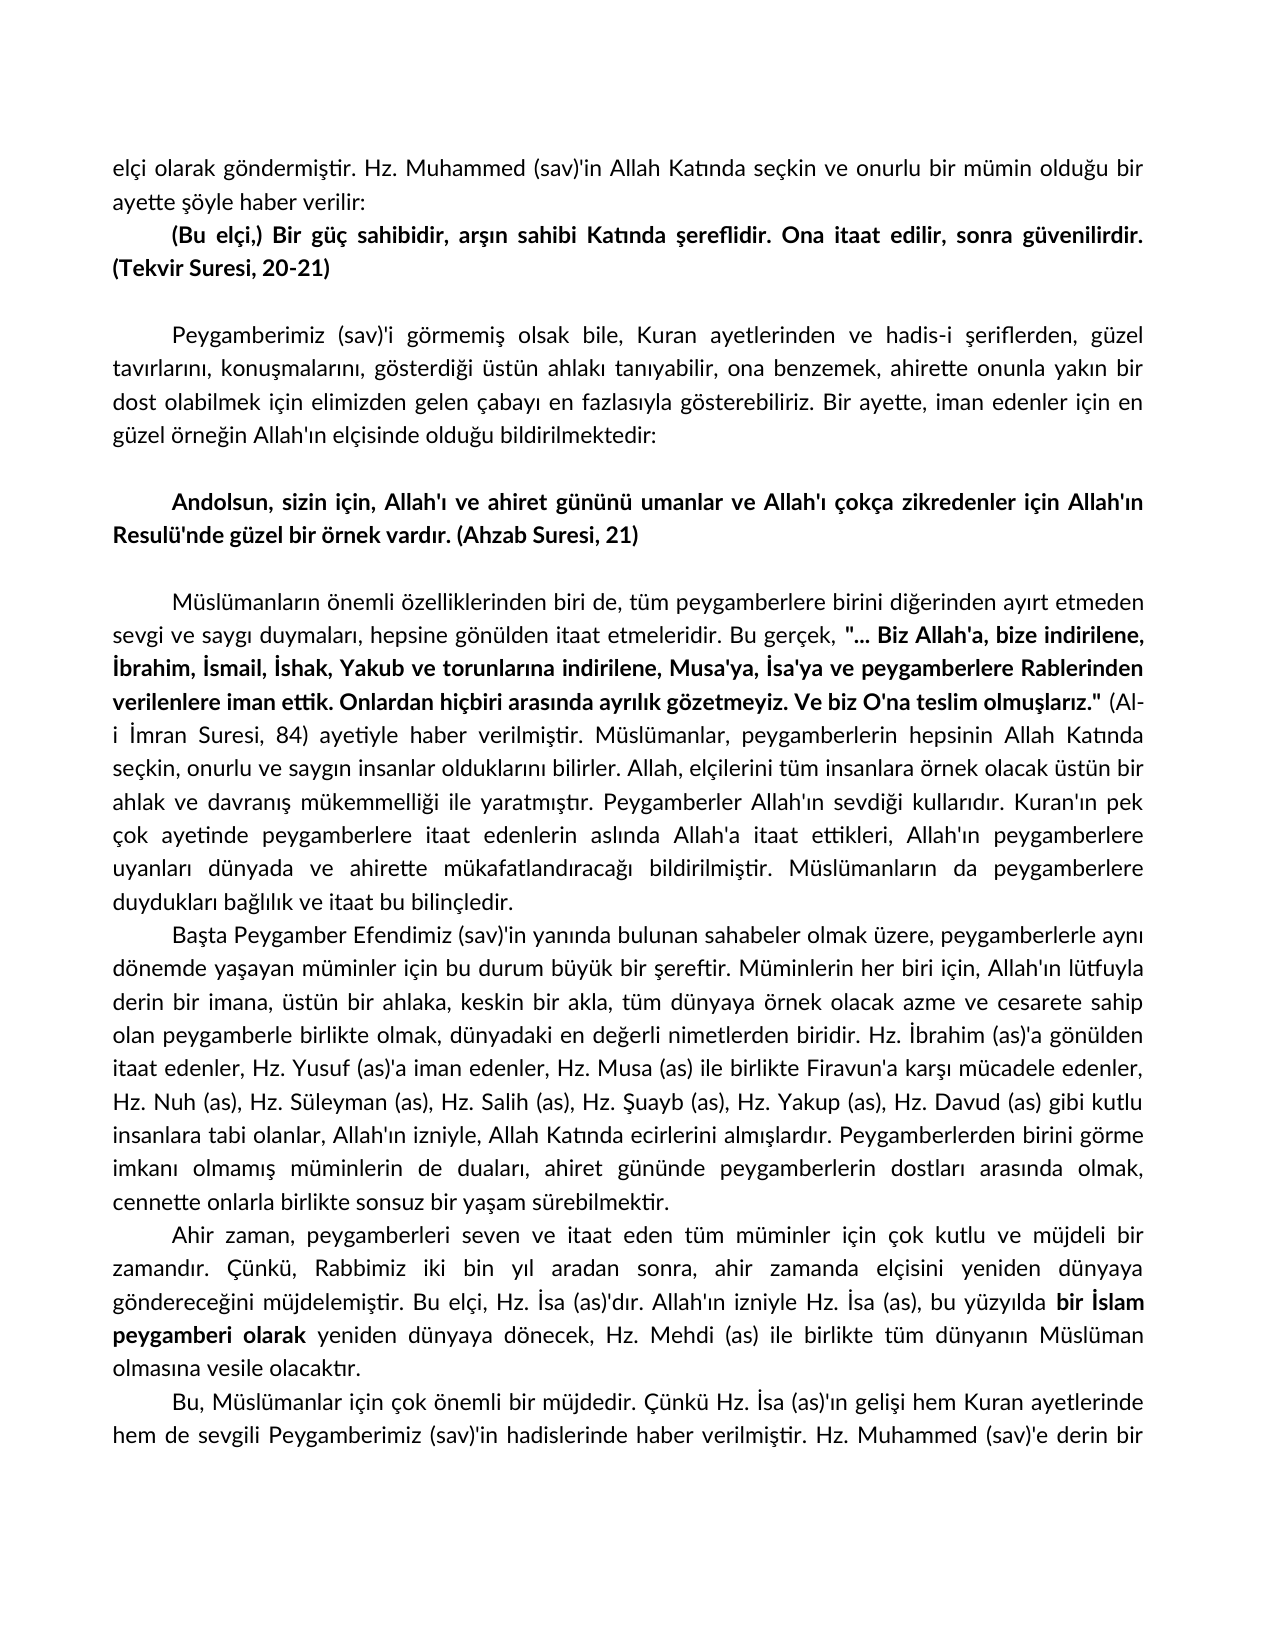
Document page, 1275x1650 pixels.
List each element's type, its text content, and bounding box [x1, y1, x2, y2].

text Ahir zaman, peygamberleri seven ve itaat eden tüm müminler için çok kutlu ve müjdeli bir zamandır. Çünkü, Rabbimiz iki bin yıl aradan sonra, ahir zamanda elçisini yeniden dünyaya göndereceğini müjdelemiştir. Bu elçi, Hz. İsa (as)'dır. Allah'ın izniyle Hz. İsa (as), bu yüzyılda bir İslam peygamberi olarak yeniden dünyaya dönecek, Hz. Mehdi (as) ile birlikte tüm dünyanın Müslüman olmasına vesile olacaktır. [112, 1217, 1145, 1383]
text elçi olarak göndermiştir. Hz. Muhammed (sav)'in Allah Katında seçkin ve onurlu bir mümin olduğu bir ayette şöyle haber verilir: [112, 150, 1145, 217]
text Andolsun, sizin için, Allah'ı ve ahiret gününü umanlar ve Allah'ı çokça zikredenler için Allah'ın Resulü'nde güzel bir örnek vardır. (Ahzab Suresi, 21) [112, 483, 1145, 550]
text (Bu elçi,) Bir güç sahibidir, arşın sahibi Katında şereflidir. Ona itaat edilir, sonra güvenilirdir. (Tekvir Suresi, 20-21) [112, 217, 1145, 283]
text Müslümanların önemli özelliklerinden biri de, tüm peygamberlere birini diğerinden ayırt etmeden sevgi ve saygı duymaları, hepsine gönülden itaat etmeleridir. Bu gerçek, "... Biz Allah'a, bize indirilene, İbrahim, İsmail, İshak, Yakub ve torunlarına indirilene, Musa'ya, İsa'ya ve peygamberlere Rablerinden verilenlere iman ettik. Onlardan hiçbiri arasında ayrılık gözetmeyiz. Ve biz O'na teslim olmuşlarız." (Al-i İmran Suresi, 84) ayetiyle haber verilmiştir. Müslümanlar, peygamberlerin hepsinin Allah Katında seçkin, onurlu ve saygın insanlar olduklarını bilirler. Allah, elçilerini tüm insanlara örnek olacak üstün bir ahlak ve davranış mükemmelliği ile yaratmıştır. Peygamberler Allah'ın sevdiği kullarıdır. Kuran'ın pek çok ayetinde peygamberlere itaat edenlerin aslında Allah'a itaat ettikleri, Allah'ın peygamberlere uyanları dünyada ve ahirette mükafatlandıracağı bildirilmiştir. Müslümanların da peygamberlere duydukları bağlılık ve itaat bu bilinçledir. [112, 583, 1145, 917]
text Peygamberimiz (sav)'i görmemiş olsak bile, Kuran ayetlerinden ve hadis-i şeriflerden, güzel tavırlarını, konuşmalarını, gösterdiği üstün ahlakı tanıyabilir, ona benzemek, ahirette onunla yakın bir dost olabilmek için elimizden gelen çabayı en fazlasıyla gösterebiliriz. Bir ayette, iman edenler için en güzel örneğin Allah'ın elçisinde olduğu bildirilmektedir: [112, 317, 1145, 450]
text Bu, Müslümanlar için çok önemli bir müjdedir. Çünkü Hz. İsa (as)'ın gelişi hem Kuran ayetlerinde hem de sevgili Peygamberimiz (sav)'in hadislerinde haber verilmiştir. Hz. Muhammed (sav)'e derin bir [112, 1383, 1145, 1450]
text Başta Peygamber Efendimiz (sav)'in yanında bulunan sahabeler olmak üzere, peygamberlerle aynı dönemde yaşayan müminler için bu durum büyük bir şereftir. Müminlerin her biri için, Allah'ın lütfuyla derin bir imana, üstün bir ahlaka, keskin bir akla, tüm dünyaya örnek olacak azme ve cesarete sahip olan peygamberle birlikte olmak, dünyadaki en değerli nimetlerden biridir. Hz. İbrahim (as)'a gönülden itaat edenler, Hz. Yusuf (as)'a iman edenler, Hz. Musa (as) ile birlikte Firavun'a karşı mücadele edenler, Hz. Nuh (as), Hz. Süleyman (as), Hz. Salih (as), Hz. Şuayb (as), Hz. Yakup (as), Hz. Davud (as) gibi kutlu insanlara tabi olanlar, Allah'ın izniyle, Allah Katında ecirlerini almışlardır. Peygamberlerden birini görme imkanı olmamış müminlerin de duaları, ahiret gününde peygamberlerin dostları arasında olmak, cennette onlarla birlikte sonsuz bir yaşam sürebilmektir. [112, 917, 1145, 1217]
